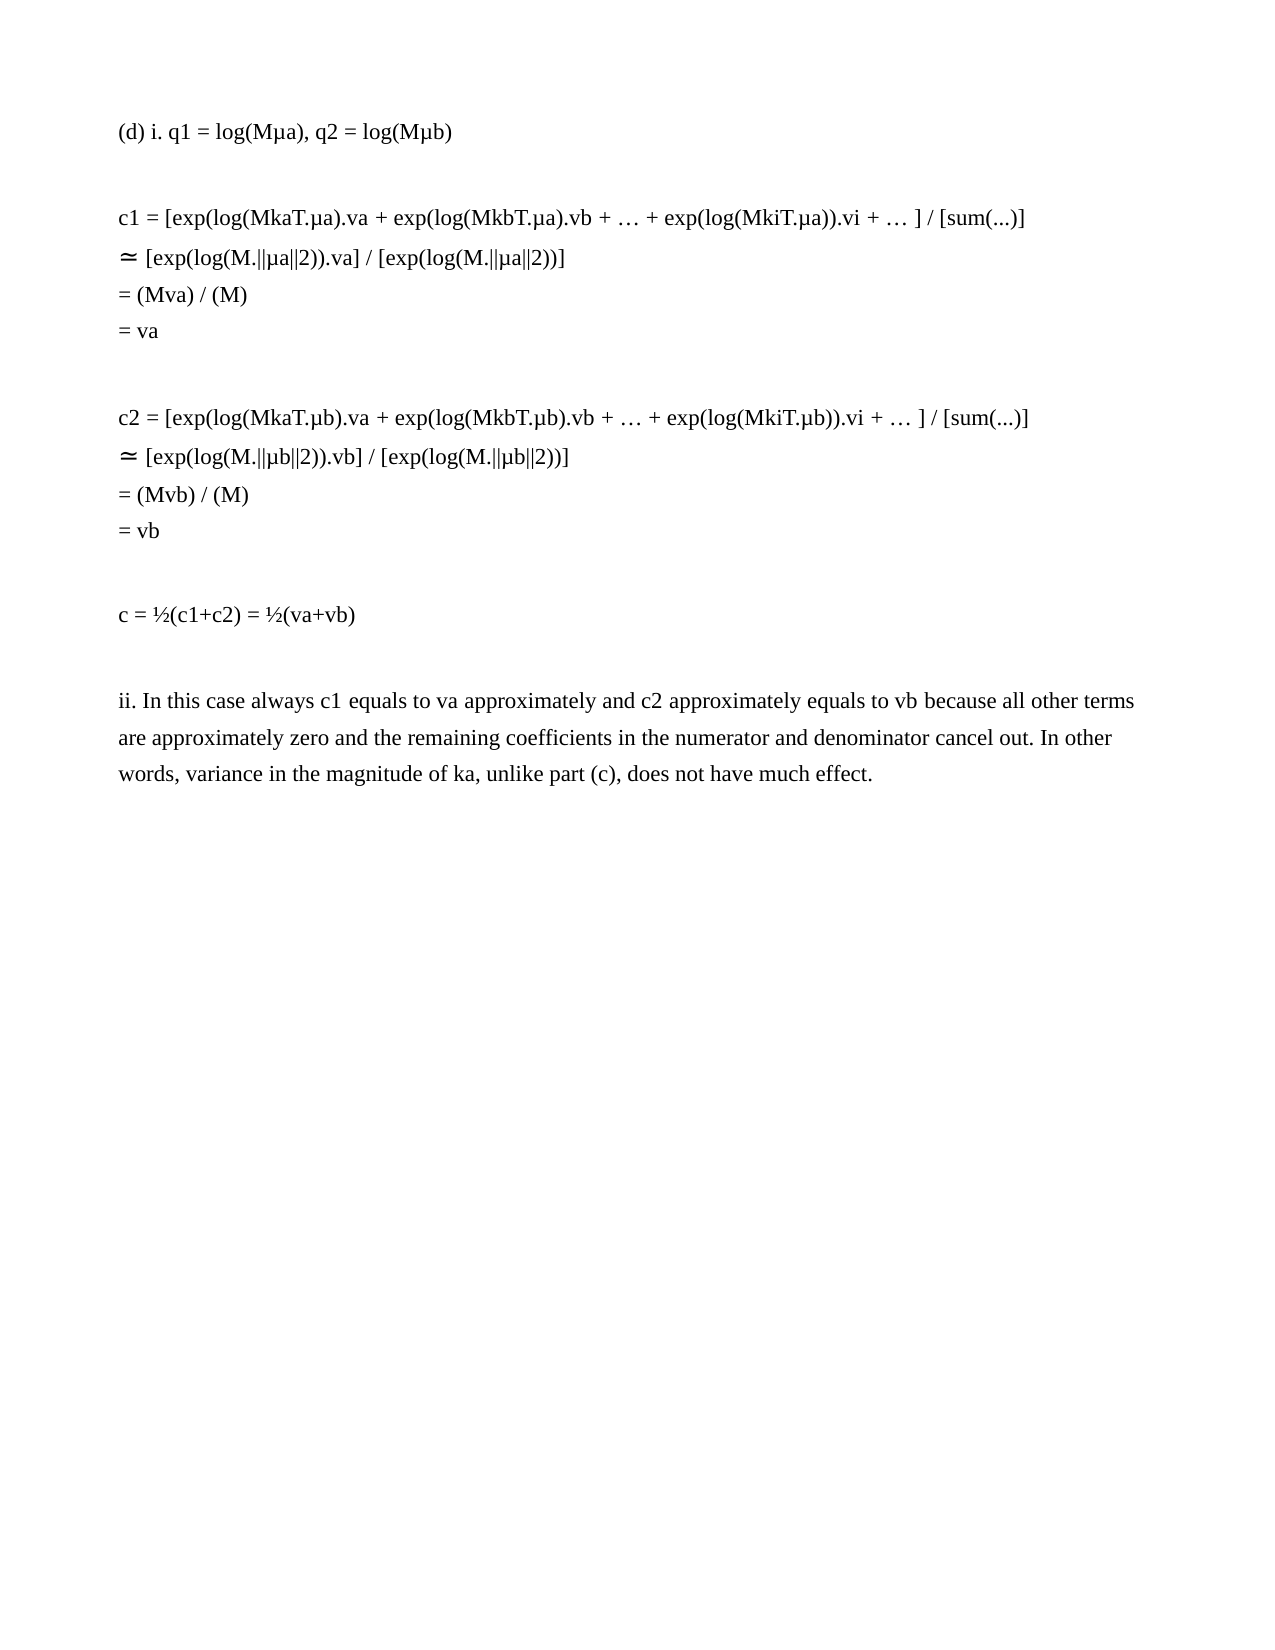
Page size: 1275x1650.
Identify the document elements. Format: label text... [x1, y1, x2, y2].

text = (Mva) / (M) [118, 281, 1157, 308]
text c2 = [exp(log(MkaT.µb).va + exp(log(MkbT.µb).vb + … + exp(log(MkiT.µb)).vi + … ] / [sum(...)] [118, 402, 1157, 430]
text = vb [118, 517, 1157, 543]
text ii. In this case always c1 equals to va approximately and c2 approximately equals to vb because all other terms are approximately zero and the remaining coefficients in the numerator and denominator cancel out. In other words, variance in the magnitude of ka, unlike part (c), does not have much effect. [118, 685, 1157, 786]
text (d) i. q1 = log(Mµa), q2 = log(Mµb) [118, 118, 1157, 144]
text ≃ [exp(log(M.||µb||2)).vb] / [exp(log(M.||µb||2))] [118, 441, 1157, 470]
text c = ½(c1+c2) = ½(va+vb) [118, 601, 1157, 627]
text = va [118, 318, 1157, 344]
text c1 = [exp(log(MkaT.µa).va + exp(log(MkbT.µa).vb + … + exp(log(MkiT.µa)).vi + … ] / [sum(...)] [118, 202, 1157, 231]
text = (Mvb) / (M) [118, 481, 1157, 507]
text ≃ [exp(log(M.||µa||2)).va] / [exp(log(M.||µa||2))] [118, 242, 1157, 270]
